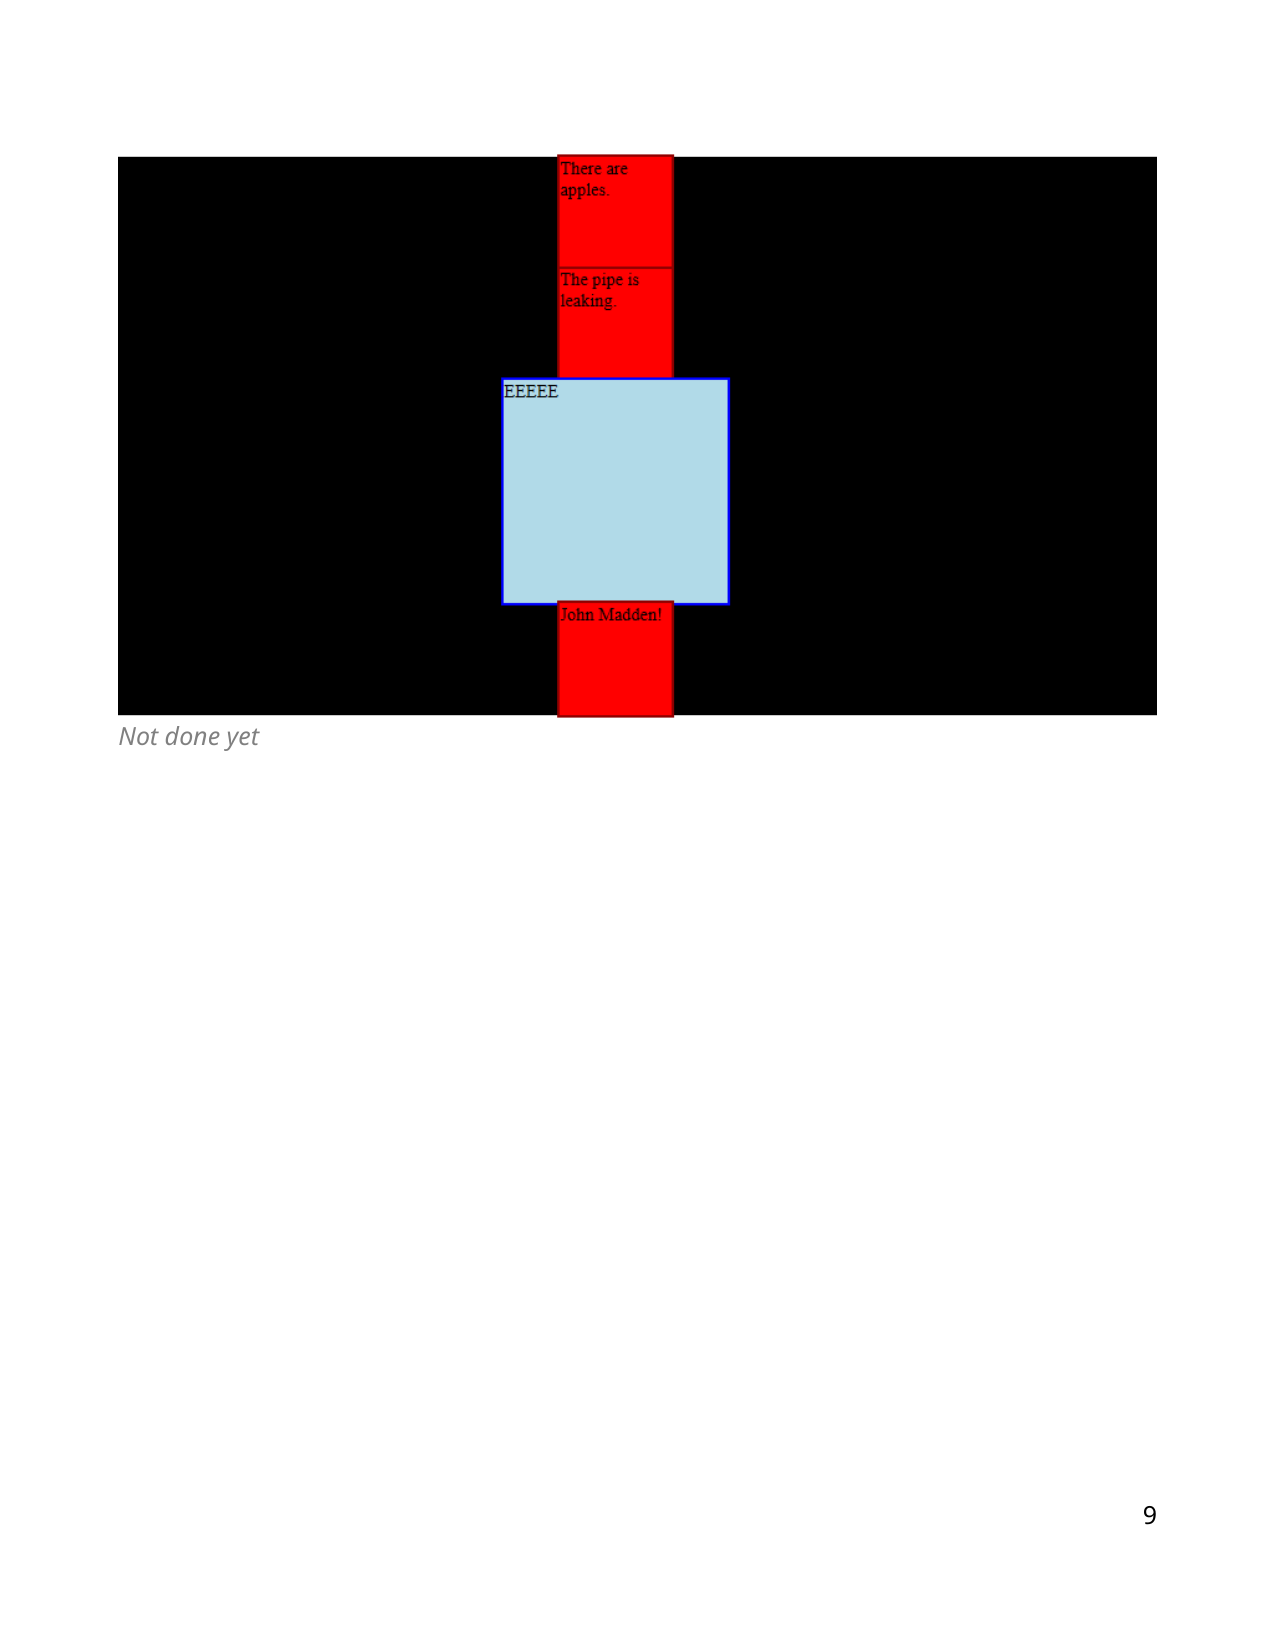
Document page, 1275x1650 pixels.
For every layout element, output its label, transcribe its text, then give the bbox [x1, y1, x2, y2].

picture [118, 152, 1157, 719]
text Not done yet [118, 719, 1157, 752]
